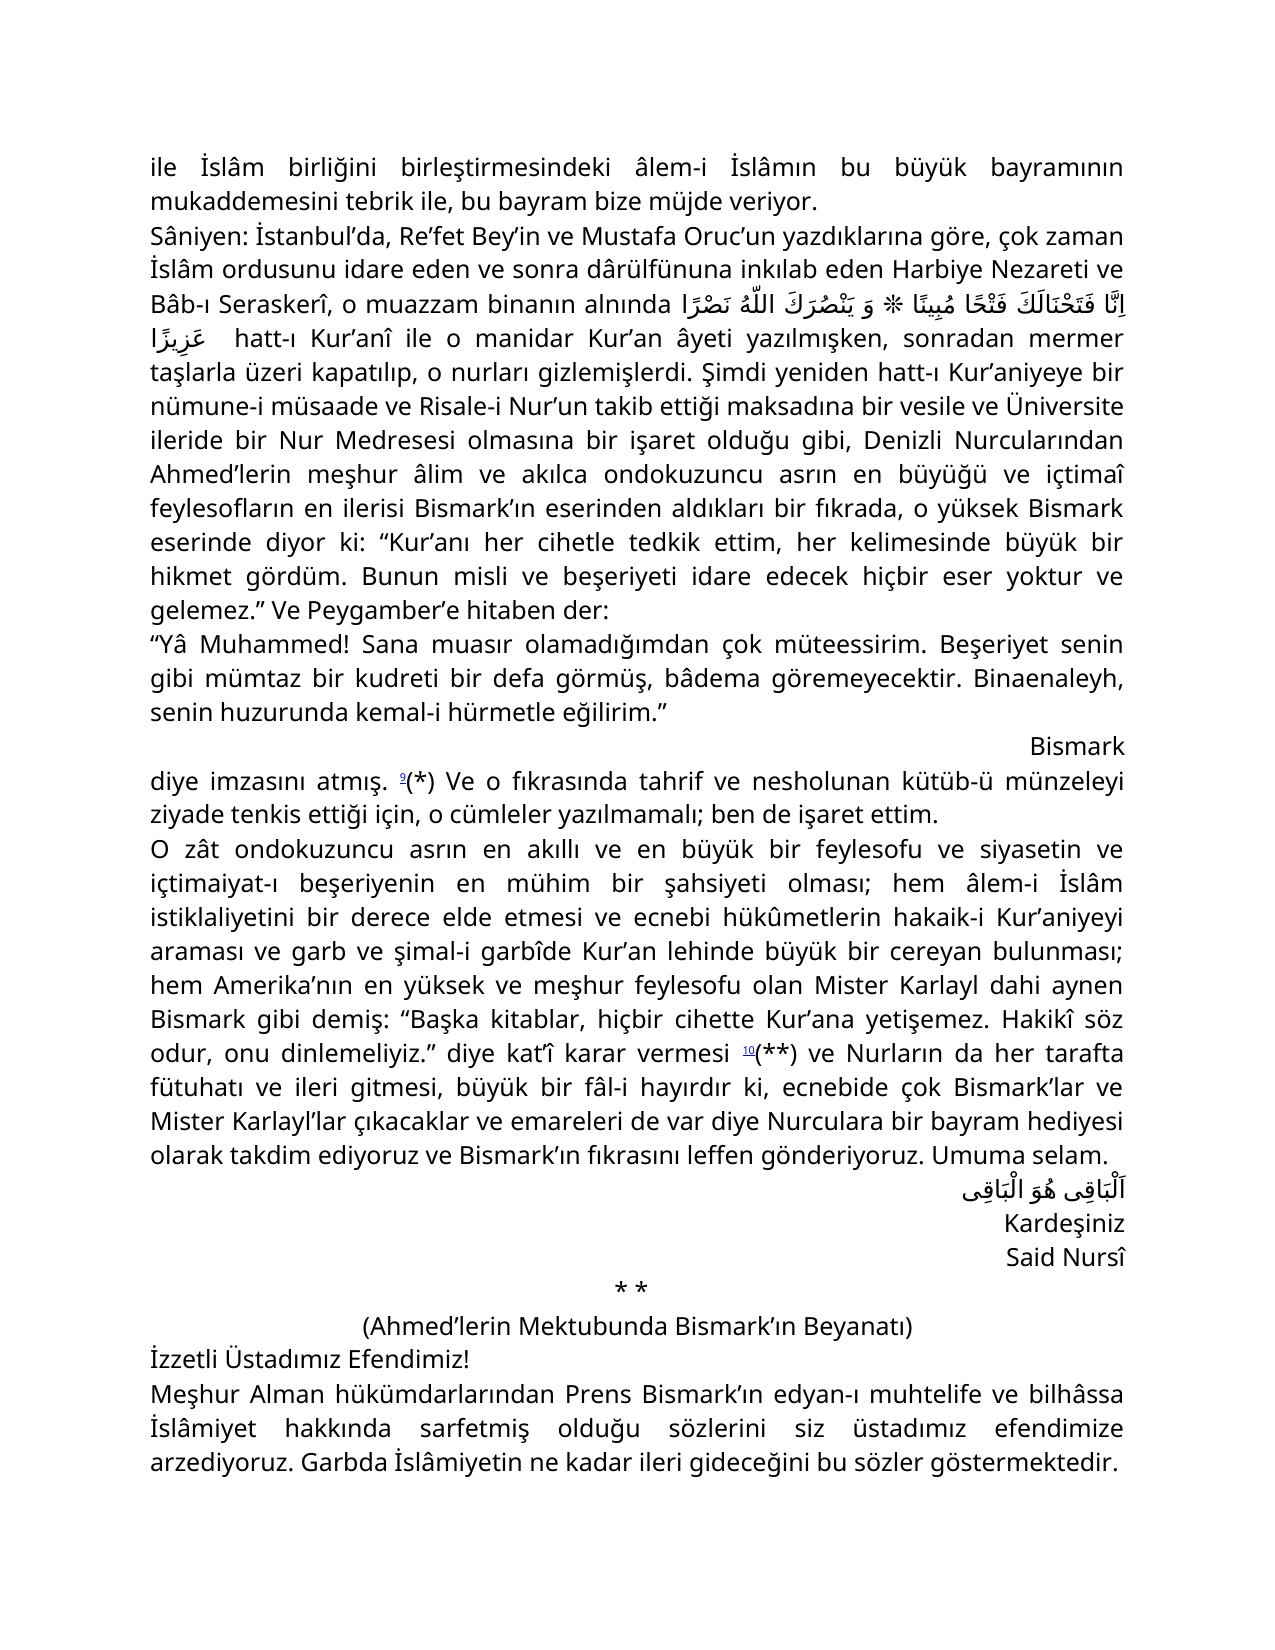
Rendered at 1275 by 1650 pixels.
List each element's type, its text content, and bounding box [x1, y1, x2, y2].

text İzzetli Üstadımız Efendimiz! [150, 1342, 1125, 1376]
text Said Nursî [150, 1240, 1125, 1274]
text ile İslâm birliğini birleştirmesindeki âlem-i İslâmın bu büyük bayramının mukaddemesini tebrik ile, bu bayram bize müjde veriyor. [150, 150, 1125, 218]
text اَلْبَاقِى هُوَ الْبَاقِى [150, 1172, 1125, 1206]
text Sâniyen: İstanbul’da, Re’fet Bey’in ve Mustafa Oruc’un yazdıklarına göre, çok zaman İslâm ordusunu idare eden ve sonra dârülfünuna inkılab eden Harbiye Nezareti ve Bâb-ı Seraskerî, o muazzam binanın alnında اِنَّا فَتَحْنَالَكَ فَتْحًا مُبِينًا ❊ وَ يَنْصُرَكَ اللّهُ نَصْرًا عَزِيزًا hatt-ı Kur’anî ile o manidar Kur’an âyeti yazılmışken, sonradan mermer taşlarla üzeri kapatılıp, o nurları gizlemişlerdi. Şimdi yeniden hatt-ı Kur’aniyeye bir nümune-i müsaade ve Risale-i Nur’un takib ettiği maksadına bir vesile ve Üniversite ileride bir Nur Medresesi olmasına bir işaret olduğu gibi, Denizli Nurcularından Ahmed’lerin meşhur âlim ve akılca ondokuzuncu asrın en büyüğü ve içtimaî feylesofların en ilerisi Bismark’ın eserinden aldıkları bir fıkrada, o yüksek Bismark eserinde diyor ki: “Kur’anı her cihetle tedkik ettim, her kelimesinde büyük bir hikmet gördüm. Bunun misli ve beşeriyeti idare edecek hiçbir eser yoktur ve gelemez.” Ve Peygamber’e hitaben der: [150, 218, 1125, 627]
text O zât ondokuzuncu asrın en akıllı ve en büyük bir feylesofu ve siyasetin ve içtimaiyat-ı beşeriyenin en mühim bir şahsiyeti olması; hem âlem-i İslâm istiklaliyetini bir derece elde etmesi ve ecnebi hükûmetlerin hakaik-i Kur’aniyeyi araması ve garb ve şimal-i garbîde Kur’an lehinde büyük bir cereyan bulunması; hem Amerika’nın en yüksek ve meşhur feylesofu olan Mister Karlayl dahi aynen Bismark gibi demiş: “Başka kitablar, hiçbir cihette Kur’ana yetişemez. Hakikî söz odur, onu dinlemeliyiz.” diye kat’î karar vermesi 10(**) ve Nurların da her tarafta fütuhatı ve ileri gitmesi, büyük bir fâl-i hayırdır ki, ecnebide çok Bismark’lar ve Mister Karlayl’lar çıkacaklar ve emareleri de var diye Nurculara bir bayram hediyesi olarak takdim ediyoruz ve Bismark’ın fıkrasını leffen gönderiyoruz. Umuma selam. [150, 831, 1125, 1172]
text (Ahmed’lerin Mektubunda Bismark’ın Beyanatı) [150, 1308, 1125, 1342]
text * * [150, 1274, 1125, 1308]
text Bismark [150, 729, 1125, 763]
text diye imzasını atmış. 9(*) Ve o fıkrasında tahrif ve nesholunan kütüb-ü münzeleyi ziyade tenkis ettiği için, o cümleler yazılmamalı; ben de işaret ettim. [150, 763, 1125, 831]
text Meşhur Alman hükümdarlarından Prens Bismark’ın edyan-ı muhtelife ve bilhâssa İslâmiyet hakkında sarfetmiş olduğu sözlerini siz üstadımız efendimize arzediyoruz. Garbda İslâmiyetin ne kadar ileri gideceğini bu sözler göstermektedir. [150, 1376, 1125, 1478]
text “Yâ Muhammed! Sana muasır olamadığımdan çok müteessirim. Beşeriyet senin gibi mümtaz bir kudreti bir defa görmüş, bâdema göremeyecektir. Binaenaleyh, senin huzurunda kemal-i hürmetle eğilirim.” [150, 627, 1125, 729]
text Kardeşiniz [150, 1206, 1125, 1240]
